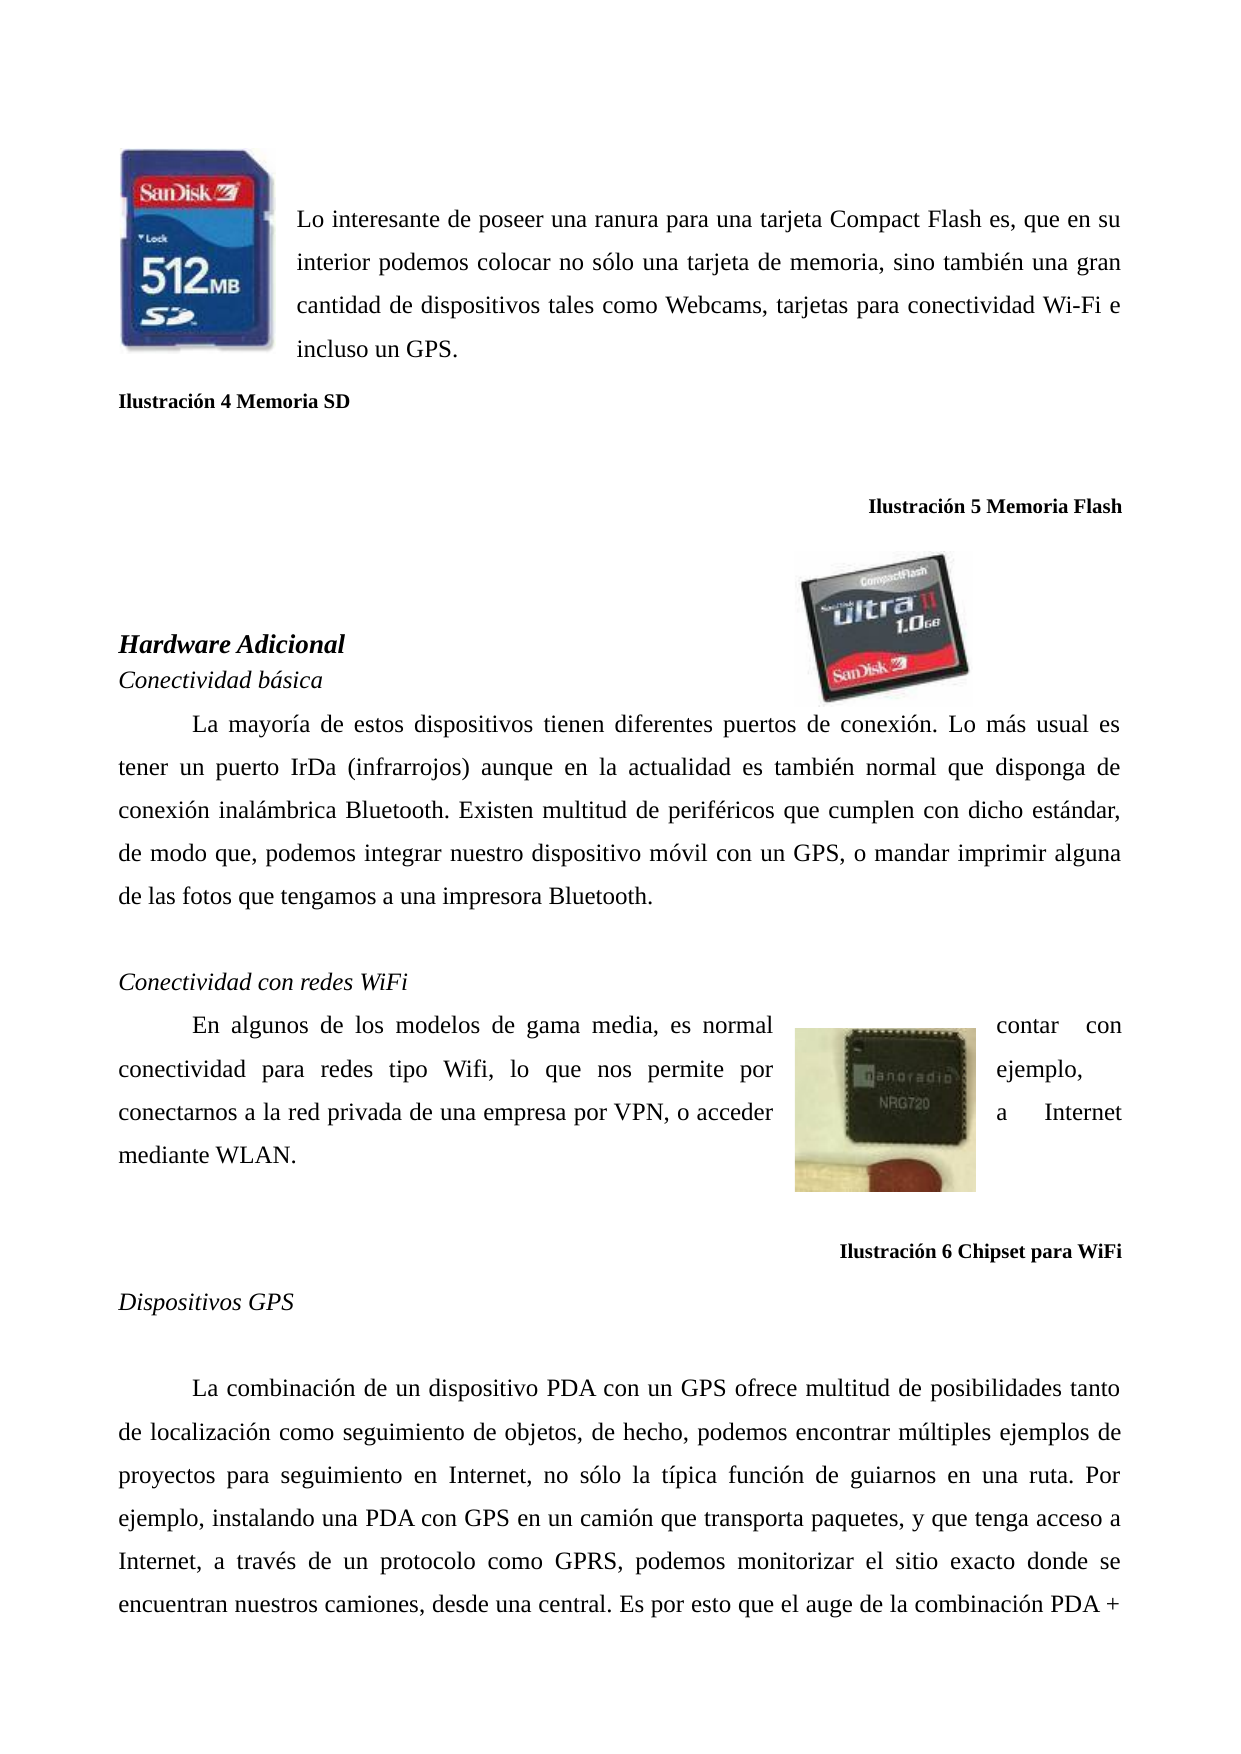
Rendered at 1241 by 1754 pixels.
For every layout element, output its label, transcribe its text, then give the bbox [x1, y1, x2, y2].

text Conectividad básica [118, 666, 793, 694]
text Ilustración 4 Memoria SD [118, 389, 1122, 413]
subtitle Hardware Adicional [118, 628, 793, 659]
picture [794, 551, 973, 707]
picture [794, 1028, 976, 1192]
text Conectividad con redes WiFi [118, 967, 1122, 996]
text [974, 666, 1122, 694]
text En algunos de los modelos de gama media, es normal contar con conectividad para redes tipo Wifi, lo que nos permite por ejemplo, conectarnos a la red privada de una empresa por VPN, o acceder a Internet mediante WLAN. [118, 1011, 1122, 1193]
text La combinación de un dispositivo PDA con un GPS ofrece multitud de posibilidades tanto de localización como seguimiento de objetos, de hecho, podemos encontrar múltiples ejemplos de proyectos para seguimiento en Internet, no sólo la típica función de guiarnos en una ruta. Por ejemplo, instalando una PDA con GPS en un camión que transporta paquetes, y que tenga acceso a Internet, a través de un protocolo como GPRS, podemos monitorizar el sitio exacto donde se encuentran nuestros camiones, desde una central. Es por esto que el auge de la combinación PDA + [118, 1373, 1122, 1618]
subtitle [974, 628, 1122, 659]
text La mayoría de estos dispositivos tienen diferentes puertos de conexión. Lo más usual es tener un puerto IrDa (infrarrojos) aunque en la actualidad es también normal que disponga de conexión inalámbrica Bluetooth. Existen multitud de periféricos que cumplen con dicho estándar, de modo que, podemos integrar nuestro dispositivo móvil con un GPS, o mandar imprimir alguna de las fotos que tengamos a una impresora Bluetooth. [118, 709, 1122, 910]
text Dispositivos GPS [118, 1287, 1122, 1316]
text Ilustración 6 Chipset para WiFi [118, 1239, 1122, 1263]
text Lo interesante de poseer una ranura para una tarjeta Compact Flash es, que en su interior podemos colocar no sólo una tarjeta de memoria, sino también una gran cantidad de dispositivos tales como Webcams, tarjetas para conectividad Wi-Fi e incluso un GPS. [118, 204, 1122, 362]
text Ilustración 5 Memoria Flash [118, 493, 1122, 518]
picture [119, 148, 276, 354]
